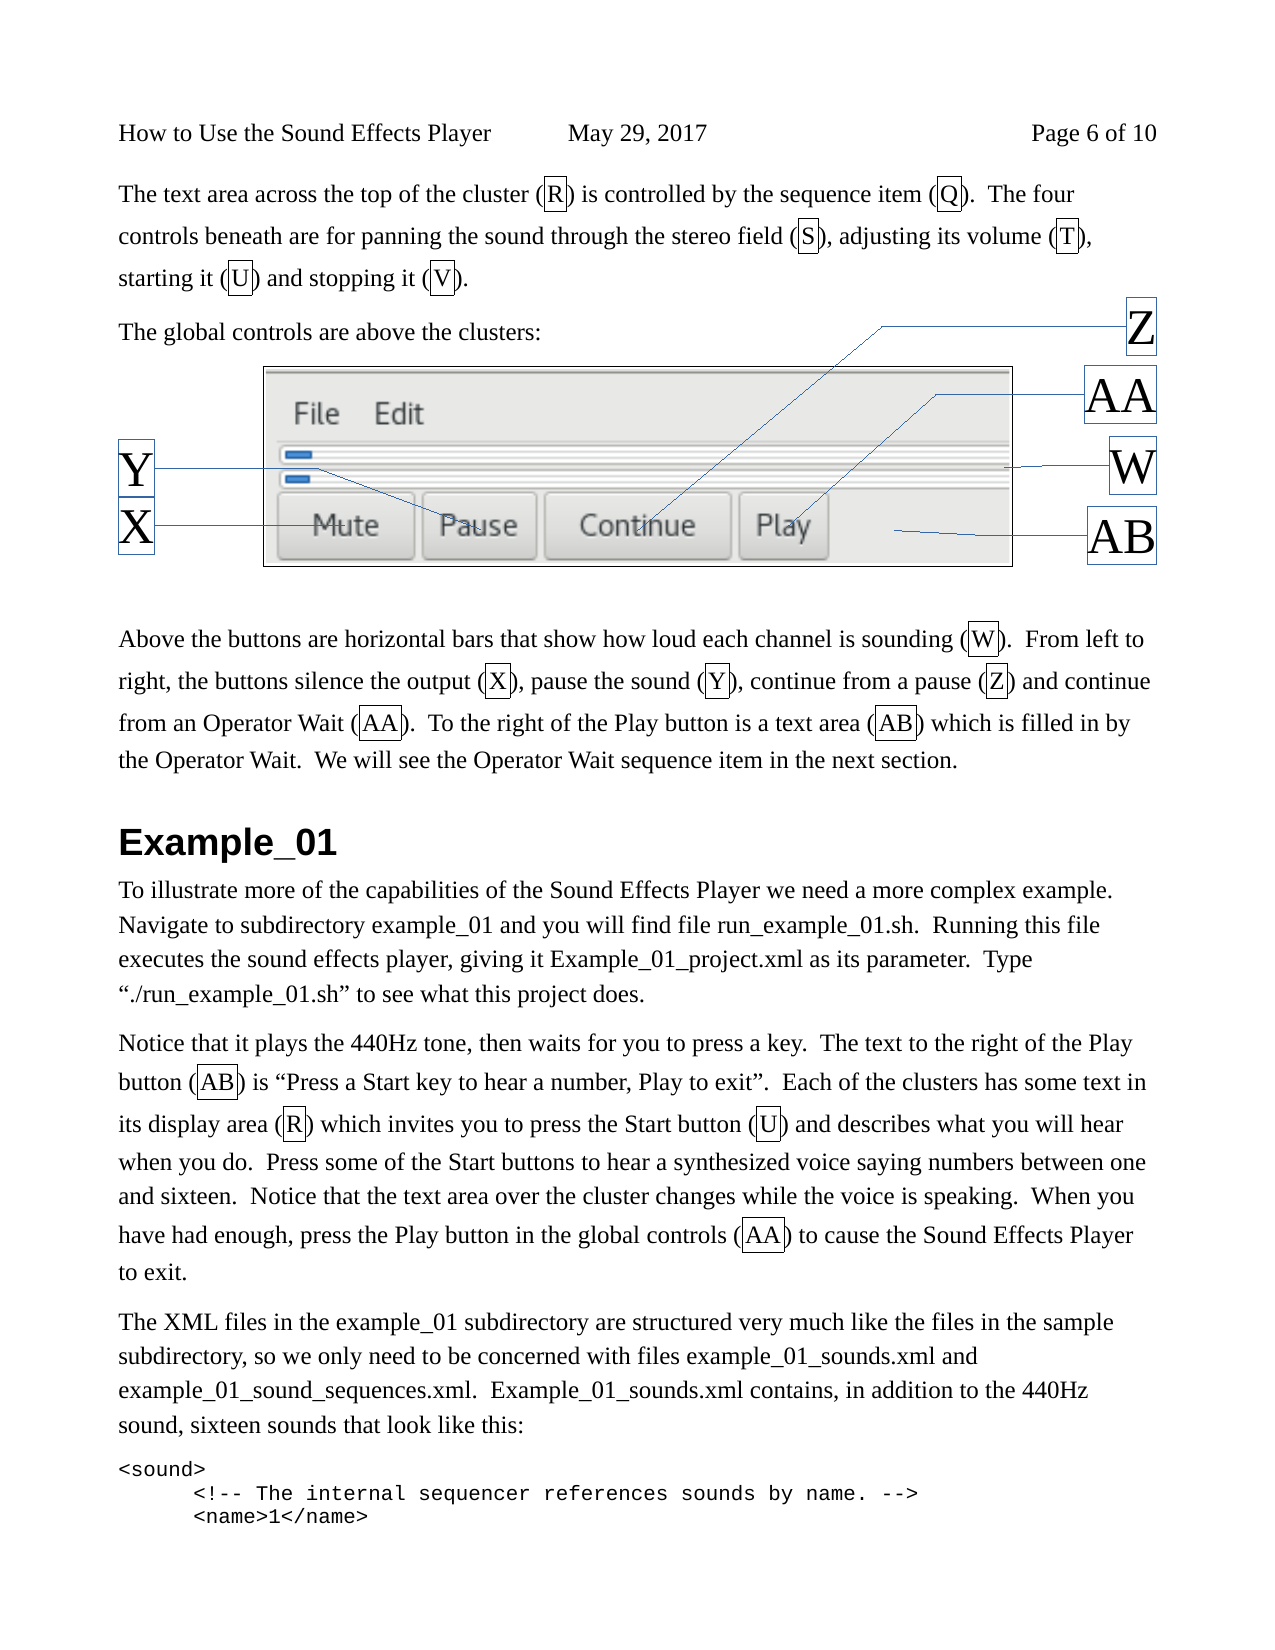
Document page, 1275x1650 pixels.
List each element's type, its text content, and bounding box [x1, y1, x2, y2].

text Notice that it plays the 440Hz tone, then waits for you to press a key. The text to the right of the Play button (AB) is “Press a Start key to hear a number, Play to exit”. Each of the clusters has some text in its display area (R) which invites you to press the Start button (U) and describes what you will hear when you do. Press some of the Start buttons to hear a synthesized voice saying numbers between one and sixteen. Notice that the text area over the cluster changes while the voice is speaking. When you have had enough, press the Play button in the global controls (AA) to cause the Sound Effects Player to exit. [118, 1028, 1157, 1286]
text <name>1</name> [118, 1506, 1157, 1530]
text To illustrate more of the capabilities of the Sound Effects Player we need a more complex example. Navigate to subdirectory example_01 and you will find file run_example_01.sh. Running this file executes the sound effects player, giving it Example_01_project.xml as its parameter. Type “./run_example_01.sh” to see what this project does. [118, 876, 1157, 1008]
text <sound> [118, 1459, 1157, 1483]
text <!-- The internal sequencer references sounds by name. --> [118, 1483, 1157, 1506]
picture [265, 369, 1010, 563]
text The global controls are above the clusters: [118, 317, 1126, 346]
text The text area across the top of the cluster (R) is controlled by the sequence item (Q). The four controls beneath are for panning the sound through the stereo field (S), adjusting its volume (T), starting it (U) and stopping it (V). [118, 176, 1157, 295]
text Above the buttons are horizontal bars that show how loud each channel is sounding (W). From left to right, the buttons silence the output (X), pause the sound (Y), continue from a pause (Z) and continue from an Operator Wait (AA). To the right of the Play button is a text area (AB) which is filled in by the Operator Wait. We will see the Operator Wait sequence item in the next section. [118, 621, 1157, 774]
subtitle Example_01 [118, 819, 1157, 863]
text The XML files in the example_01 subdirectory are structured very much like the files in the sample subdirectory, so we only need to be concerned with files example_01_sounds.xml and example_01_sound_sequences.xml. Example_01_sounds.xml contains, in addition to the 440Hz sound, sixteen sounds that look like this: [118, 1307, 1157, 1439]
